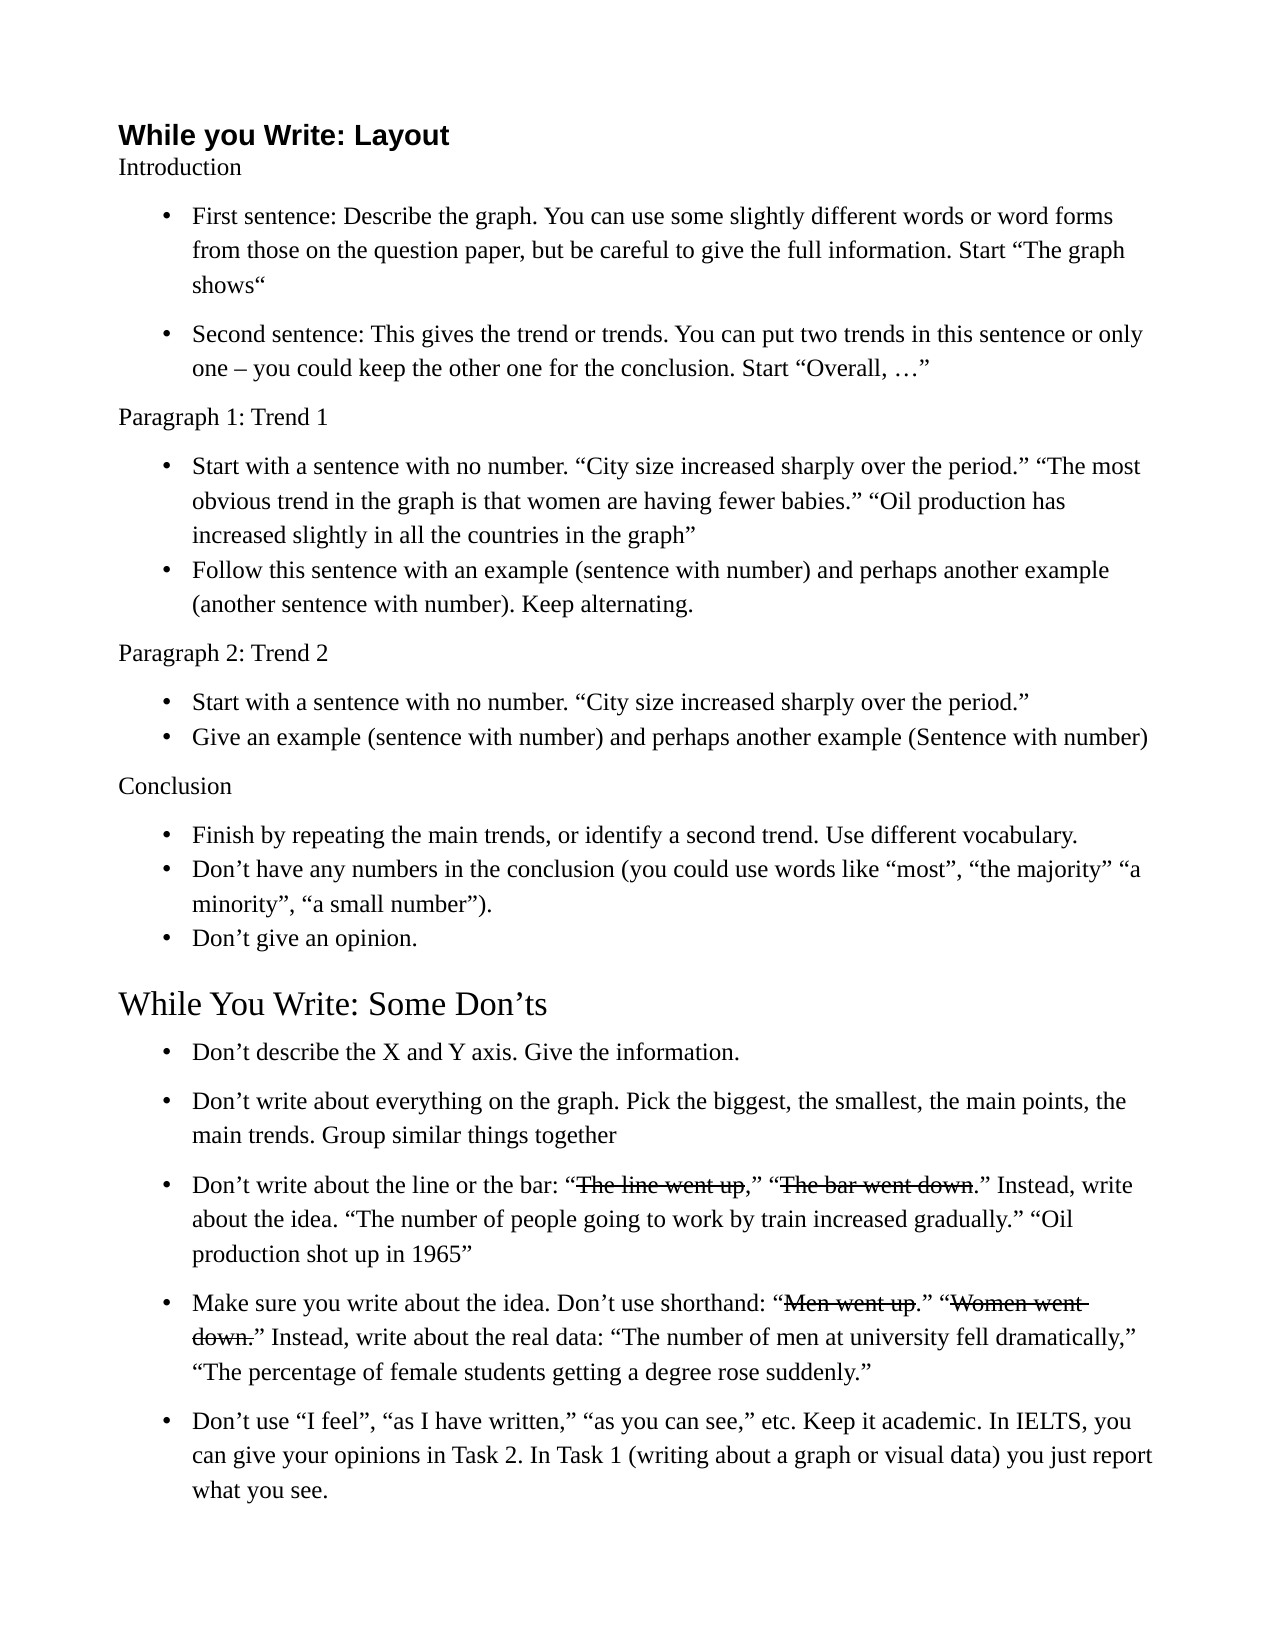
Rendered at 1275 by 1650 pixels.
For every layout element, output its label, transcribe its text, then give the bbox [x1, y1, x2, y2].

list Second sentence: This gives the trend or trends. You can put two trends in this sentence or only one – you could keep the other one for the conclusion. Start “Overall, …” [162, 319, 1157, 382]
text While You Write: Some Don’ts [118, 972, 1157, 1022]
list Start with a sentence with no number. “City size increased sharply over the period.” [162, 687, 1157, 716]
list Give an example (sentence with number) and perhaps another example (Sentence with number) [162, 722, 1157, 751]
text Paragraph 1: Trend 1 [118, 402, 1157, 431]
list Don’t write about the line or the bar: “The line went up,” “The bar went down.” Instead, write about the idea. “The number of people going to work by train increased gradually.” “Oil production shot up in 1965” [162, 1170, 1157, 1267]
list Start with a sentence with no number. “City size increased sharply over the period.” “The most obvious trend in the graph is that women are having fewer babies.” “Oil production has increased slightly in all the countries in the graph” [162, 451, 1157, 549]
subtitle While you Write: Layout [118, 118, 1157, 152]
list Don’t have any numbers in the conclusion (you could use words like “most”, “the majority” “a minority”, “a small number”). [162, 854, 1157, 918]
list Don’t give an opinion. [162, 923, 1157, 952]
list Follow this sentence with an example (sentence with number) and perhaps another example (another sentence with number). Keep alternating. [162, 555, 1157, 618]
text Paragraph 2: Trend 2 [118, 638, 1157, 667]
text Introduction [118, 152, 1157, 180]
list Make sure you write about the idea. Don’t use shorthand: “Men went up.” “Women went down.” Instead, write about the real data: “The number of men at university fell dramatically,” “The percentage of female students getting a degree rose suddenly.” [162, 1288, 1157, 1385]
list Finish by repeating the main trends, or identify a second trend. Use different vocabulary. [162, 820, 1157, 849]
list First sentence: Describe the graph. You can use some slightly different words or word forms from those on the question paper, but be careful to give the full information. Start “The graph shows“ [162, 201, 1157, 298]
list Don’t describe the X and Y axis. Give the information. [162, 1037, 1157, 1066]
text Conclusion [118, 771, 1157, 800]
list Don’t use “I feel”, “as I have written,” “as you can see,” etc. Keep it academic. In IELTS, you can give your opinions in Task 2. In Task 1 (writing about a graph or visual data) you just report what you see. [162, 1406, 1157, 1503]
list Don’t write about everything on the graph. Pick the biggest, the smallest, the main points, the main trends. Group similar things together [162, 1086, 1157, 1149]
